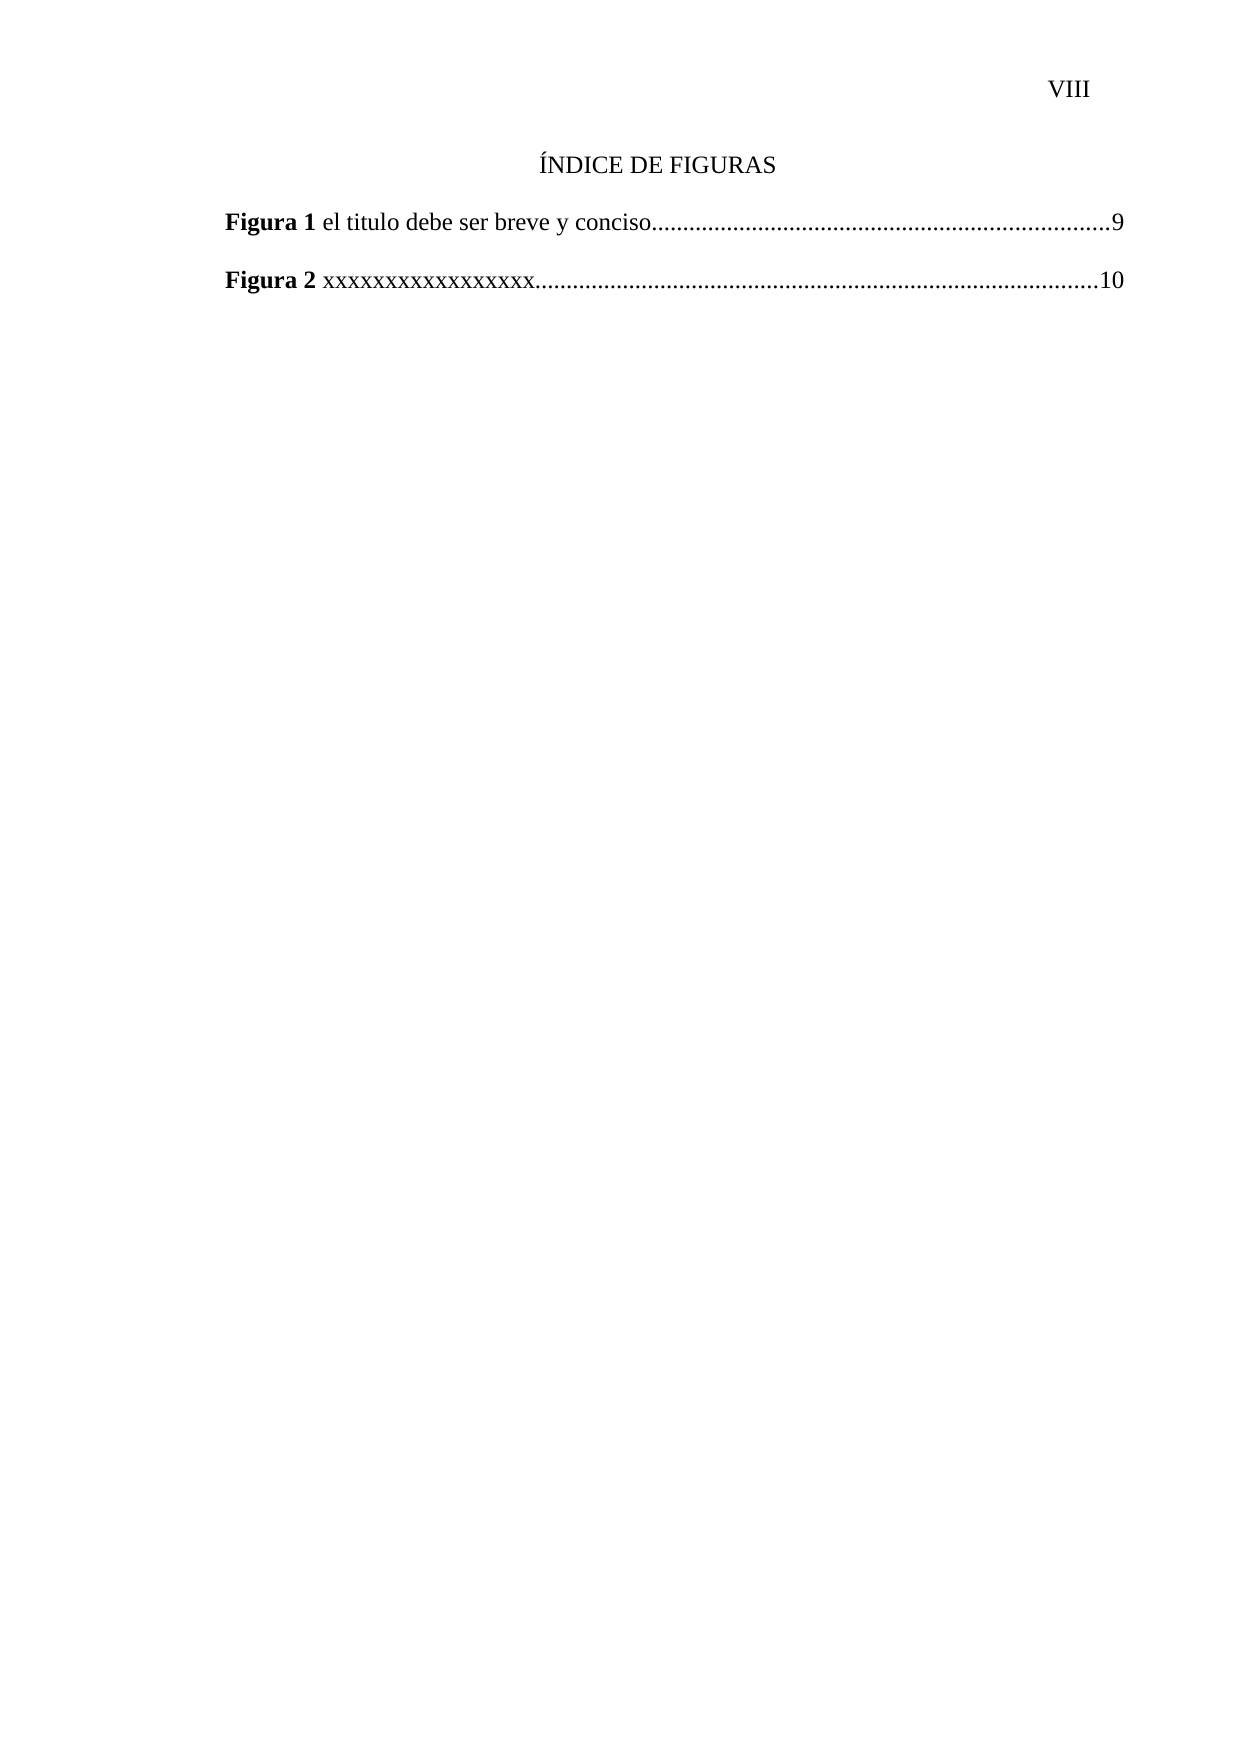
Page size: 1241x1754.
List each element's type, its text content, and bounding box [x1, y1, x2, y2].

text Figura 1 el titulo debe ser breve y conciso 9 [225, 207, 1090, 236]
text Figura 2 xxxxxxxxxxxxxxxxx 10 [225, 265, 1090, 294]
text ÍNDICE DE FIGURAS [225, 150, 1090, 179]
